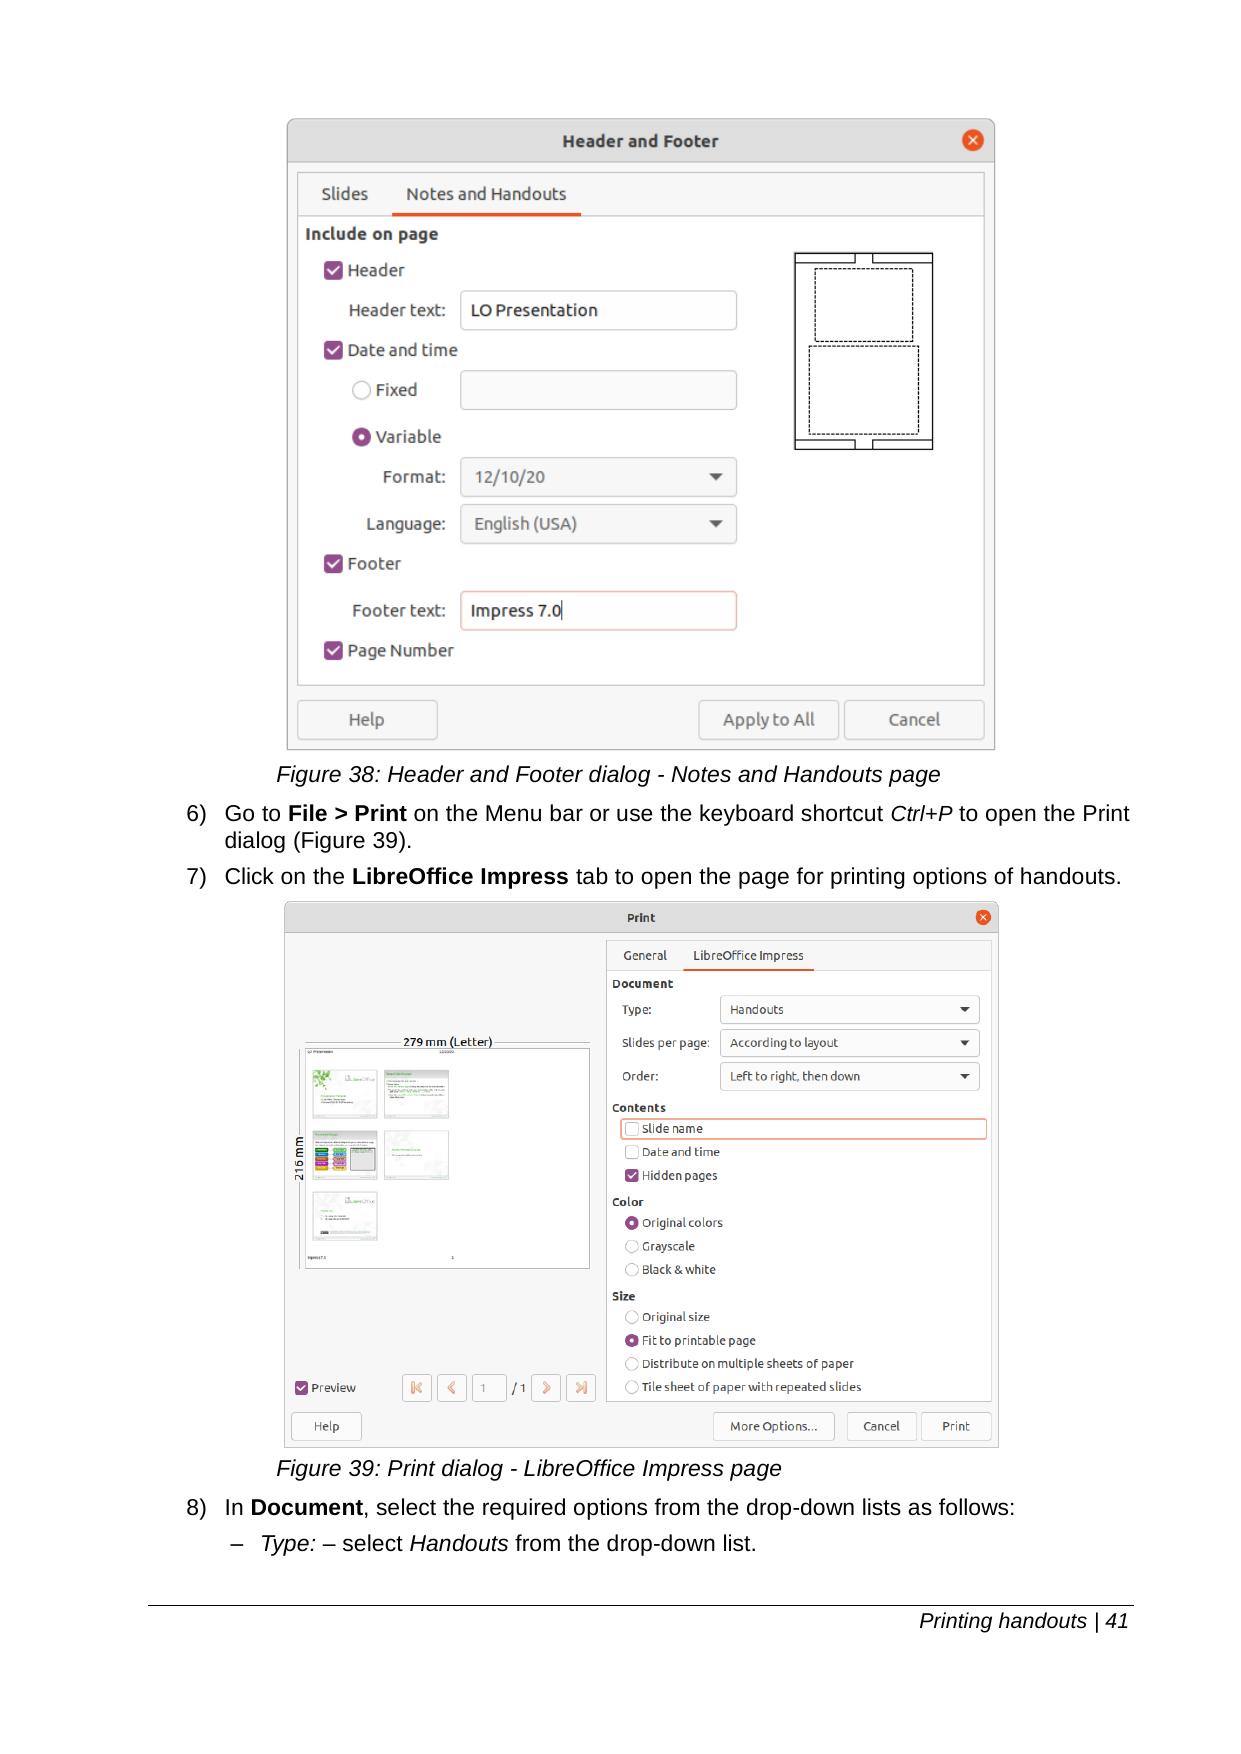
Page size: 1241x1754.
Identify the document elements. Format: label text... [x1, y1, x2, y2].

picture [276, 901, 1006, 1455]
list In Document, select the required options from the drop-down lists as follows: [207, 1493, 1134, 1521]
list Type: – select Handouts from the drop-down list. [230, 1529, 1134, 1557]
picture [276, 118, 1006, 761]
list Go to File > Print on the Menu bar or use the keyboard shortcut Ctrl+P to open the Print dialog (Figure 39). [207, 799, 1134, 854]
text Figure 39: Print dialog - LibreOffice Impress page [276, 1455, 1005, 1482]
text Figure 38: Header and Footer dialog - Notes and Handouts page [276, 761, 1005, 787]
list Click on the LibreOffice Impress tab to open the page for printing options of handouts. [207, 862, 1134, 889]
